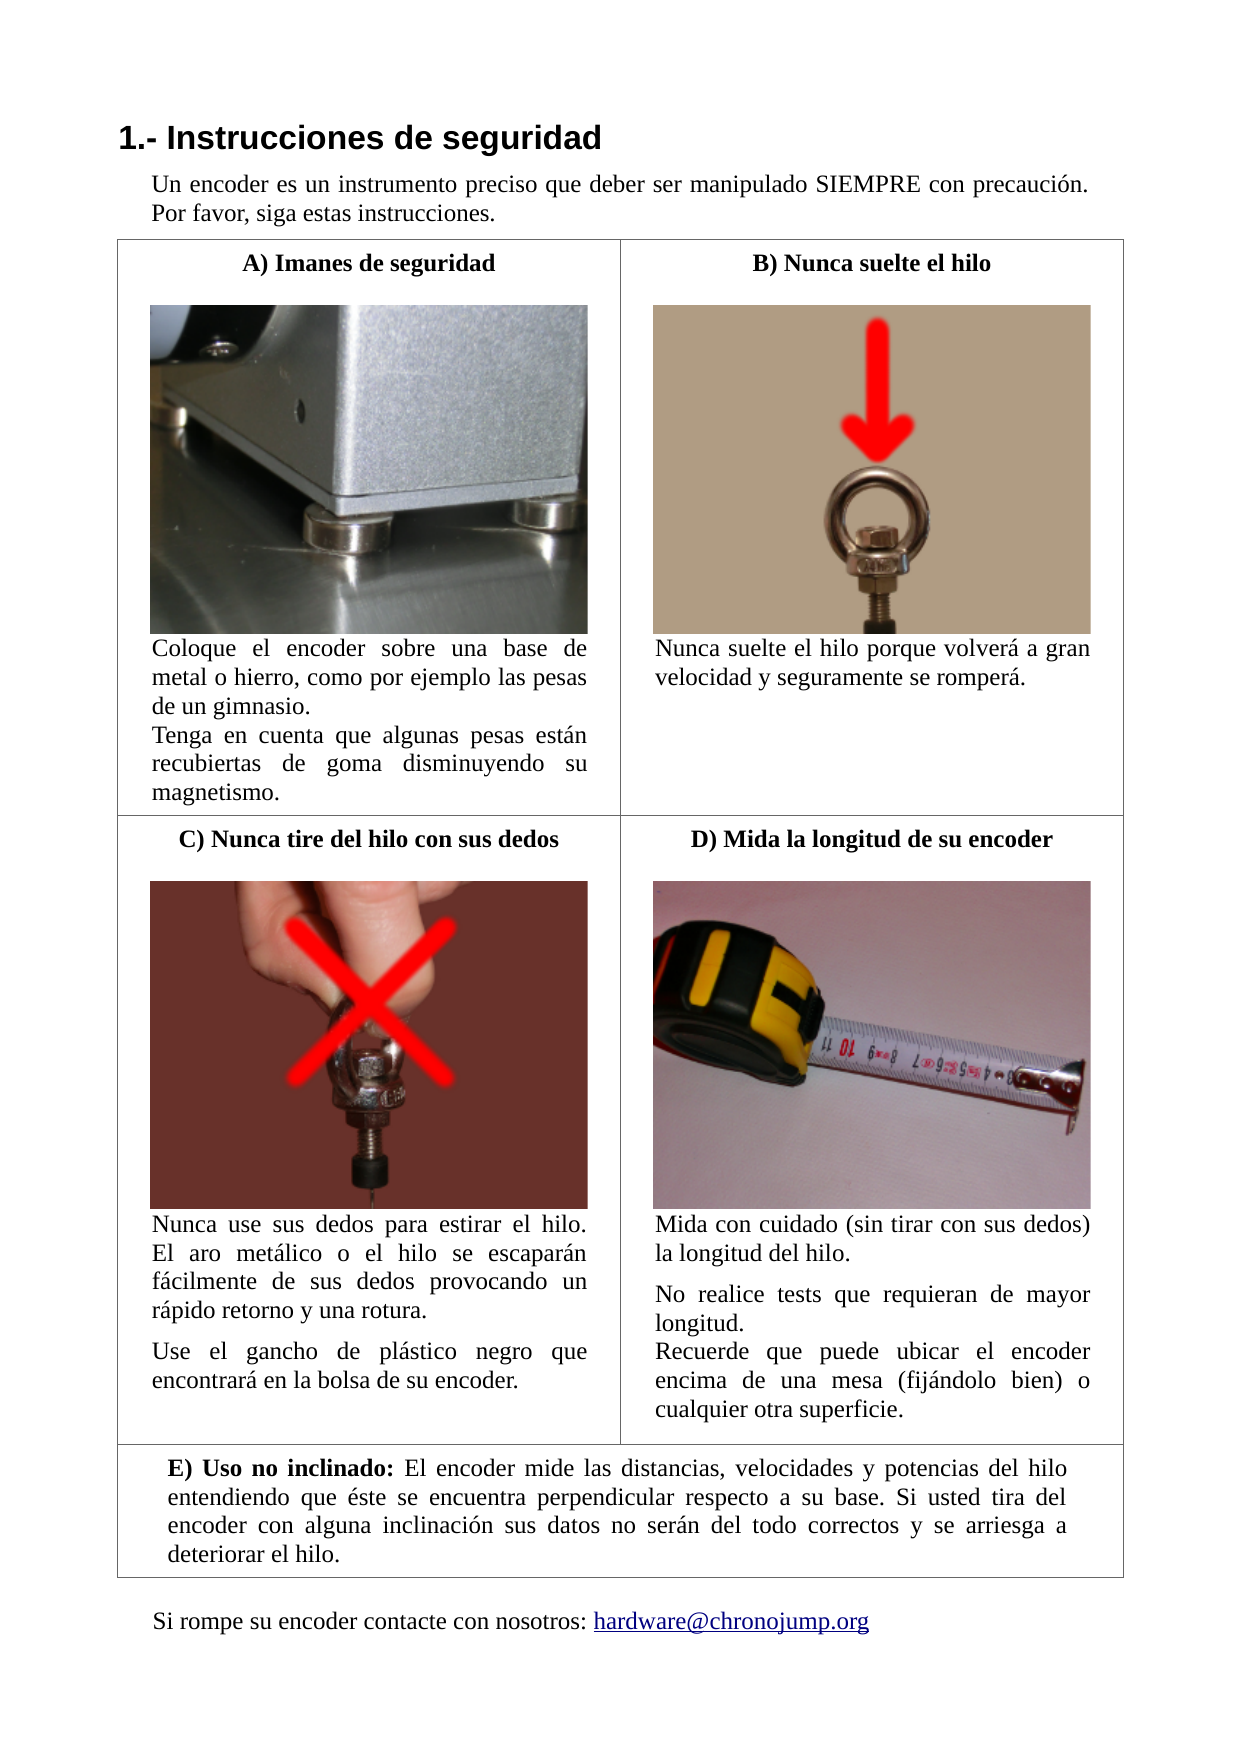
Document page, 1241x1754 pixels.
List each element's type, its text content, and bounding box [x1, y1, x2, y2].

picture [150, 881, 588, 1209]
table_cell C) Nunca tire del hilo con sus dedos Nunca use sus dedos para estirar el hilo. El aro metálico o el hilo se escaparán fácilmente de sus dedos provocando un rápido retorno y una rotura. Use el gancho de plástico negro que encontrará en la bolsa de su encoder. [118, 816, 620, 1444]
picture [150, 305, 588, 634]
table_header A) Imanes de seguridad Coloque el encoder sobre una base de metal o hierro, como por ejemplo las pesas de un gimnasio. Tenga en cuenta que algunas pesas están recubiertas de goma disminuyendo su magnetismo. [118, 240, 620, 815]
table_header B) Nunca suelte el hilo Nunca suelte el hilo porque volverá a gran velocidad y seguramente se romperá. [621, 240, 1123, 815]
table_cell D) Mida la longitud de su encoder Mida con cuidado (sin tirar con sus dedos) la longitud del hilo. No realice tests que requieran de mayor longitud. Recuerde que puede ubicar el encoder encima de una mesa (fijándolo bien) o cualquier otra superficie. [621, 816, 1123, 1444]
subtitle 1.- Instrucciones de seguridad [118, 118, 1122, 157]
text Si rompe su encoder contacte con nosotros: hardware@chronojump.org [152, 1606, 1122, 1634]
table_cell E) Uso no inclinado: El encoder mide las distancias, velocidades y potencias del hilo entendiendo que éste se encuentra perpendicular respecto a su base. Si usted tira del encoder con alguna inclinación sus datos no serán del todo correctos y se arriesga a deteriorar el hilo. [118, 1445, 1123, 1577]
picture [653, 881, 1091, 1209]
text Un encoder es un instrumento preciso que deber ser manipulado SIEMPRE con precaución. Por favor, siga estas instrucciones. [151, 169, 1089, 227]
picture [653, 305, 1091, 634]
